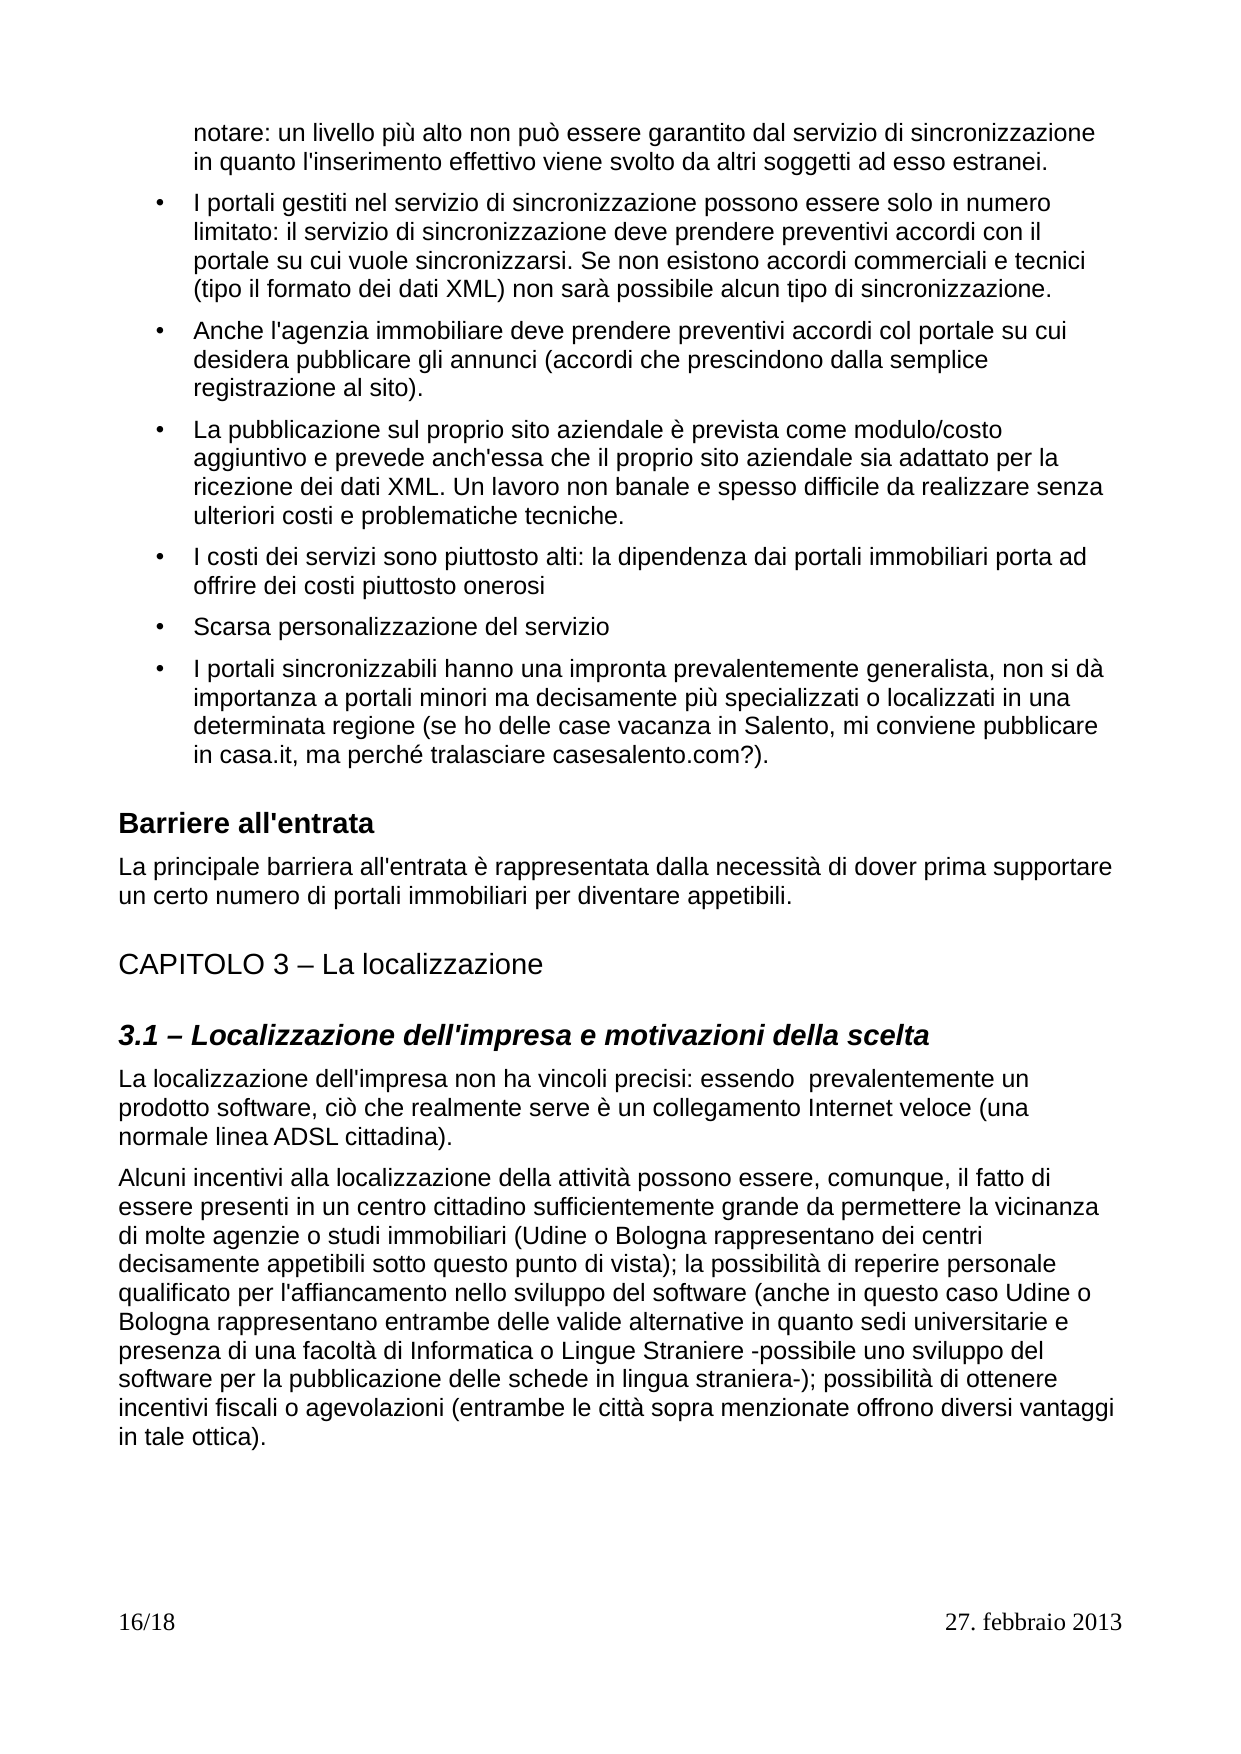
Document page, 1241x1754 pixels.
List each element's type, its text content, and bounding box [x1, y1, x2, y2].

subtitle 3.1 – Localizzazione dell'impresa e motivazioni della scelta [118, 1018, 1122, 1052]
list La pubblicazione sul proprio sito aziendale è prevista come modulo/costo aggiuntivo e prevede anch'essa che il proprio sito aziendale sia adattato per la ricezione dei dati XML. Un lavoro non banale e spesso difficile da realizzare senza ulteriori costi e problematiche tecniche. [156, 414, 1122, 530]
list I portali gestiti nel servizio di sincronizzazione possono essere solo in numero limitato: il servizio di sincronizzazione deve prendere preventivi accordi con il portale su cui vuole sincronizzarsi. Se non esistono accordi commerciali e tecnici (tipo il formato dei dati XML) non sarà possibile alcun tipo di sincronizzazione. [156, 188, 1122, 303]
list Scarsa personalizzazione del servizio [156, 612, 1122, 641]
subtitle Barriere all'entrata [118, 806, 1122, 840]
subtitle CAPITOLO 3 – La localizzazione [118, 947, 1122, 981]
text La localizzazione dell'impresa non ha vincoli precisi: essendo prevalentemente un prodotto software, ciò che realmente serve è un collegamento Internet veloce (una normale linea ADSL cittadina). [118, 1064, 1122, 1151]
list Anche l'agenzia immobiliare deve prendere preventivi accordi col portale su cui desidera pubblicare gli annunci (accordi che prescindono dalla semplice registrazione al sito). [156, 316, 1122, 402]
list I portali sincronizzabili hanno una impronta prevalentemente generalista, non si dà importanza a portali minori ma decisamente più specializzati o localizzati in una determinata regione (se ho delle case vacanza in Salento, mi conviene pubblicare in casa.it, ma perché tralasciare casesalento.com?). [156, 654, 1122, 769]
list notare: un livello più alto non può essere garantito dal servizio di sincronizzazione in quanto l'inserimento effettivo viene svolto da altri soggetti ad esso estranei. [156, 118, 1122, 176]
list I costi dei servizi sono piuttosto alti: la dipendenza dai portali immobiliari porta ad offrire dei costi piuttosto onerosi [156, 542, 1122, 600]
text Alcuni incentivi alla localizzazione della attività possono essere, comunque, il fatto di essere presenti in un centro cittadino sufficientemente grande da permettere la vicinanza di molte agenzie o studi immobiliari (Udine o Bologna rappresentano dei centri decisamente appetibili sotto questo punto di vista); la possibilità di reperire personale qualificato per l'affiancamento nello sviluppo del software (anche in questo caso Udine o Bologna rappresentano entrambe delle valide alternative in quanto sedi universitarie e presenza di una facoltà di Informatica o Lingue Straniere -possibile uno sviluppo del software per la pubblicazione delle schede in lingua straniera-); possibilità di ottenere incentivi fiscali o agevolazioni (entrambe le città sopra menzionate offrono diversi vantaggi in tale ottica). [118, 1163, 1122, 1451]
text La principale barriera all'entrata è rappresentata dalla necessità di dover prima supportare un certo numero di portali immobiliari per diventare appetibili. [118, 852, 1122, 910]
